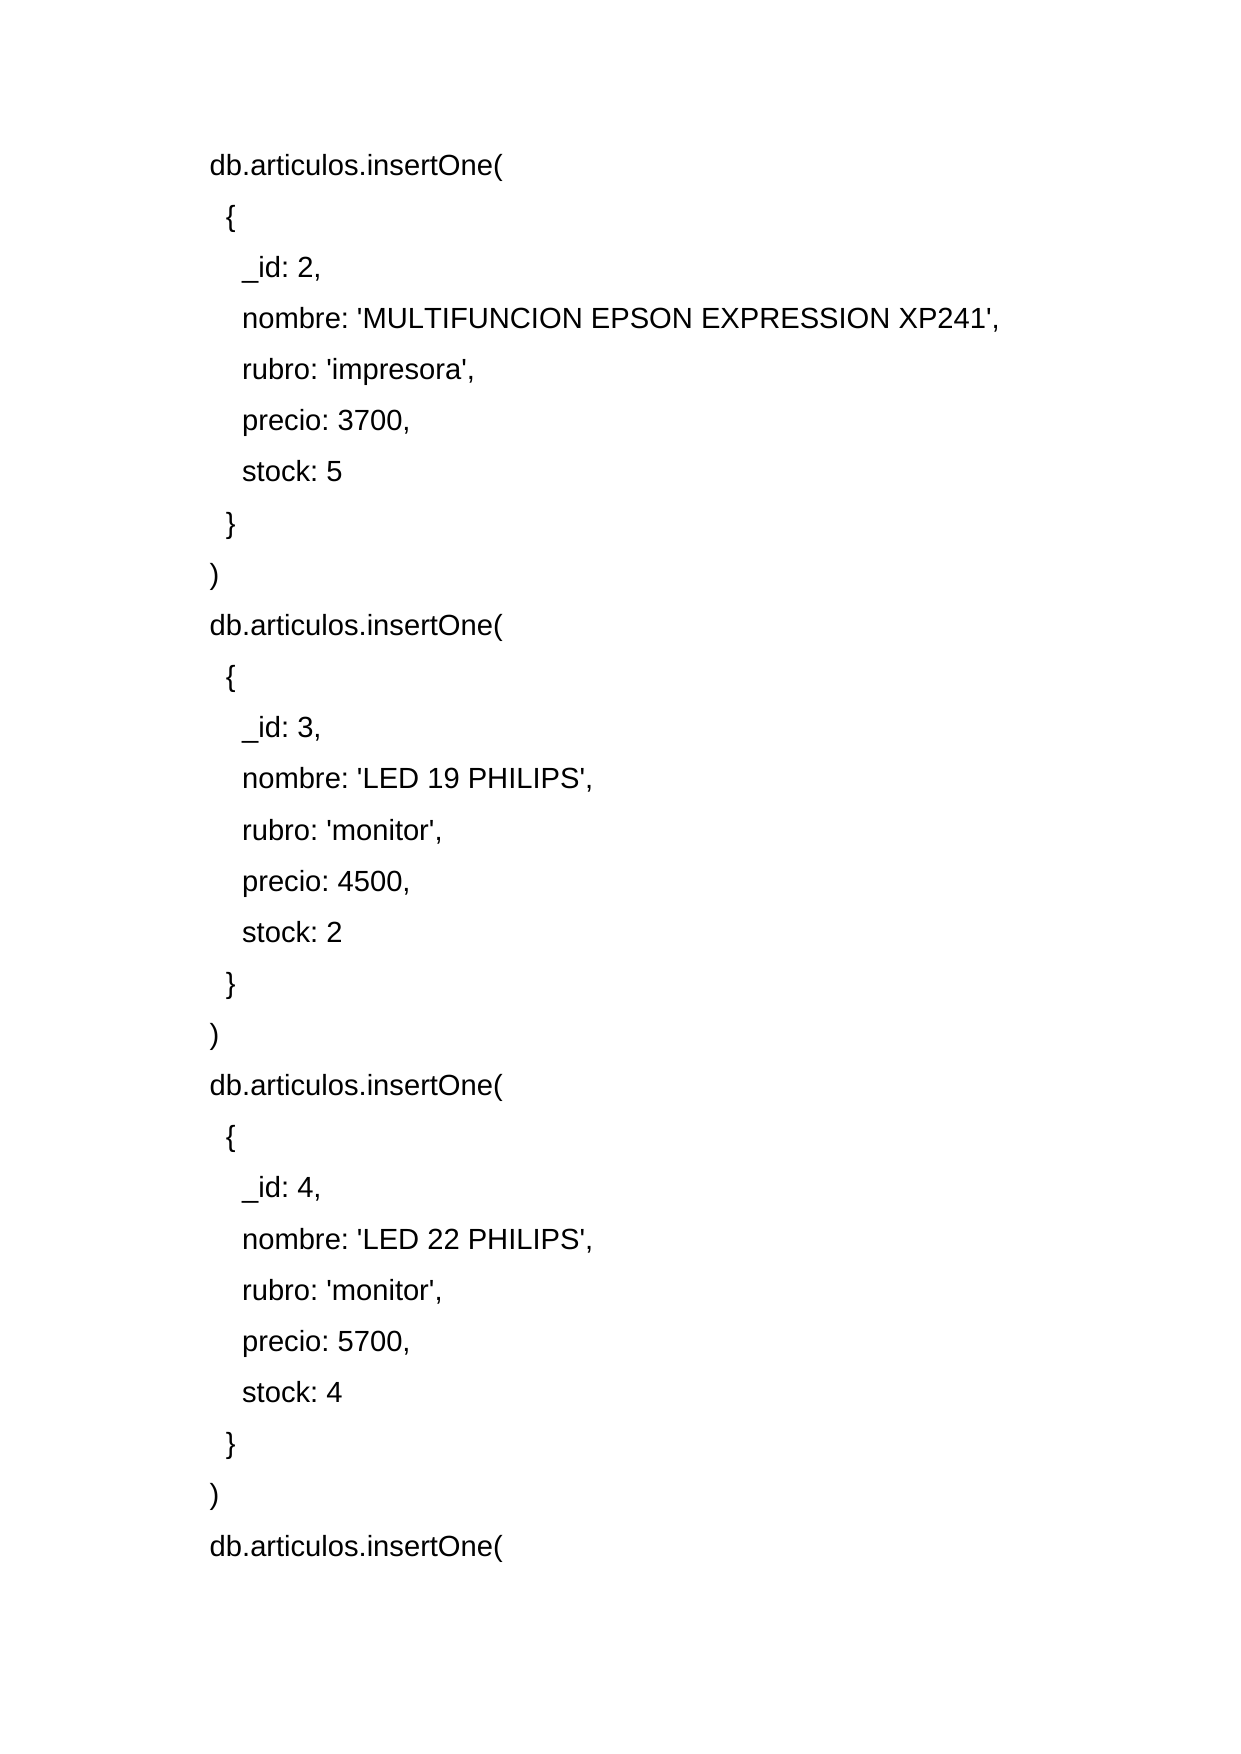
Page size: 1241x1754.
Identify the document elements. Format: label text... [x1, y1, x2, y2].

text db.articulos.insertOne( [177, 1068, 1063, 1102]
text ) [177, 1017, 1063, 1051]
text { [177, 199, 1063, 232]
text _id: 3, [177, 710, 1063, 744]
text nombre: 'LED 22 PHILIPS', [177, 1222, 1063, 1255]
text stock: 5 [177, 454, 1063, 488]
text nombre: 'LED 19 PHILIPS', [177, 761, 1063, 795]
text precio: 4500, [177, 864, 1063, 897]
text db.articulos.insertOne( [177, 608, 1063, 641]
text ) [177, 1477, 1063, 1511]
text _id: 2, [177, 250, 1063, 283]
text _id: 4, [177, 1171, 1063, 1204]
text stock: 4 [177, 1375, 1063, 1409]
text } [177, 966, 1063, 999]
text ) [177, 557, 1063, 590]
text { [177, 659, 1063, 693]
text precio: 3700, [177, 403, 1063, 437]
text rubro: 'monitor', [177, 1273, 1063, 1306]
text db.articulos.insertOne( [177, 1528, 1063, 1562]
text rubro: 'impresora', [177, 352, 1063, 386]
text stock: 2 [177, 915, 1063, 948]
text nombre: 'MULTIFUNCION EPSON EXPRESSION XP241', [177, 301, 1063, 334]
text rubro: 'monitor', [177, 812, 1063, 846]
text { [177, 1119, 1063, 1153]
text db.articulos.insertOne( [177, 148, 1063, 181]
text } [177, 506, 1063, 539]
text precio: 5700, [177, 1324, 1063, 1357]
text } [177, 1426, 1063, 1460]
